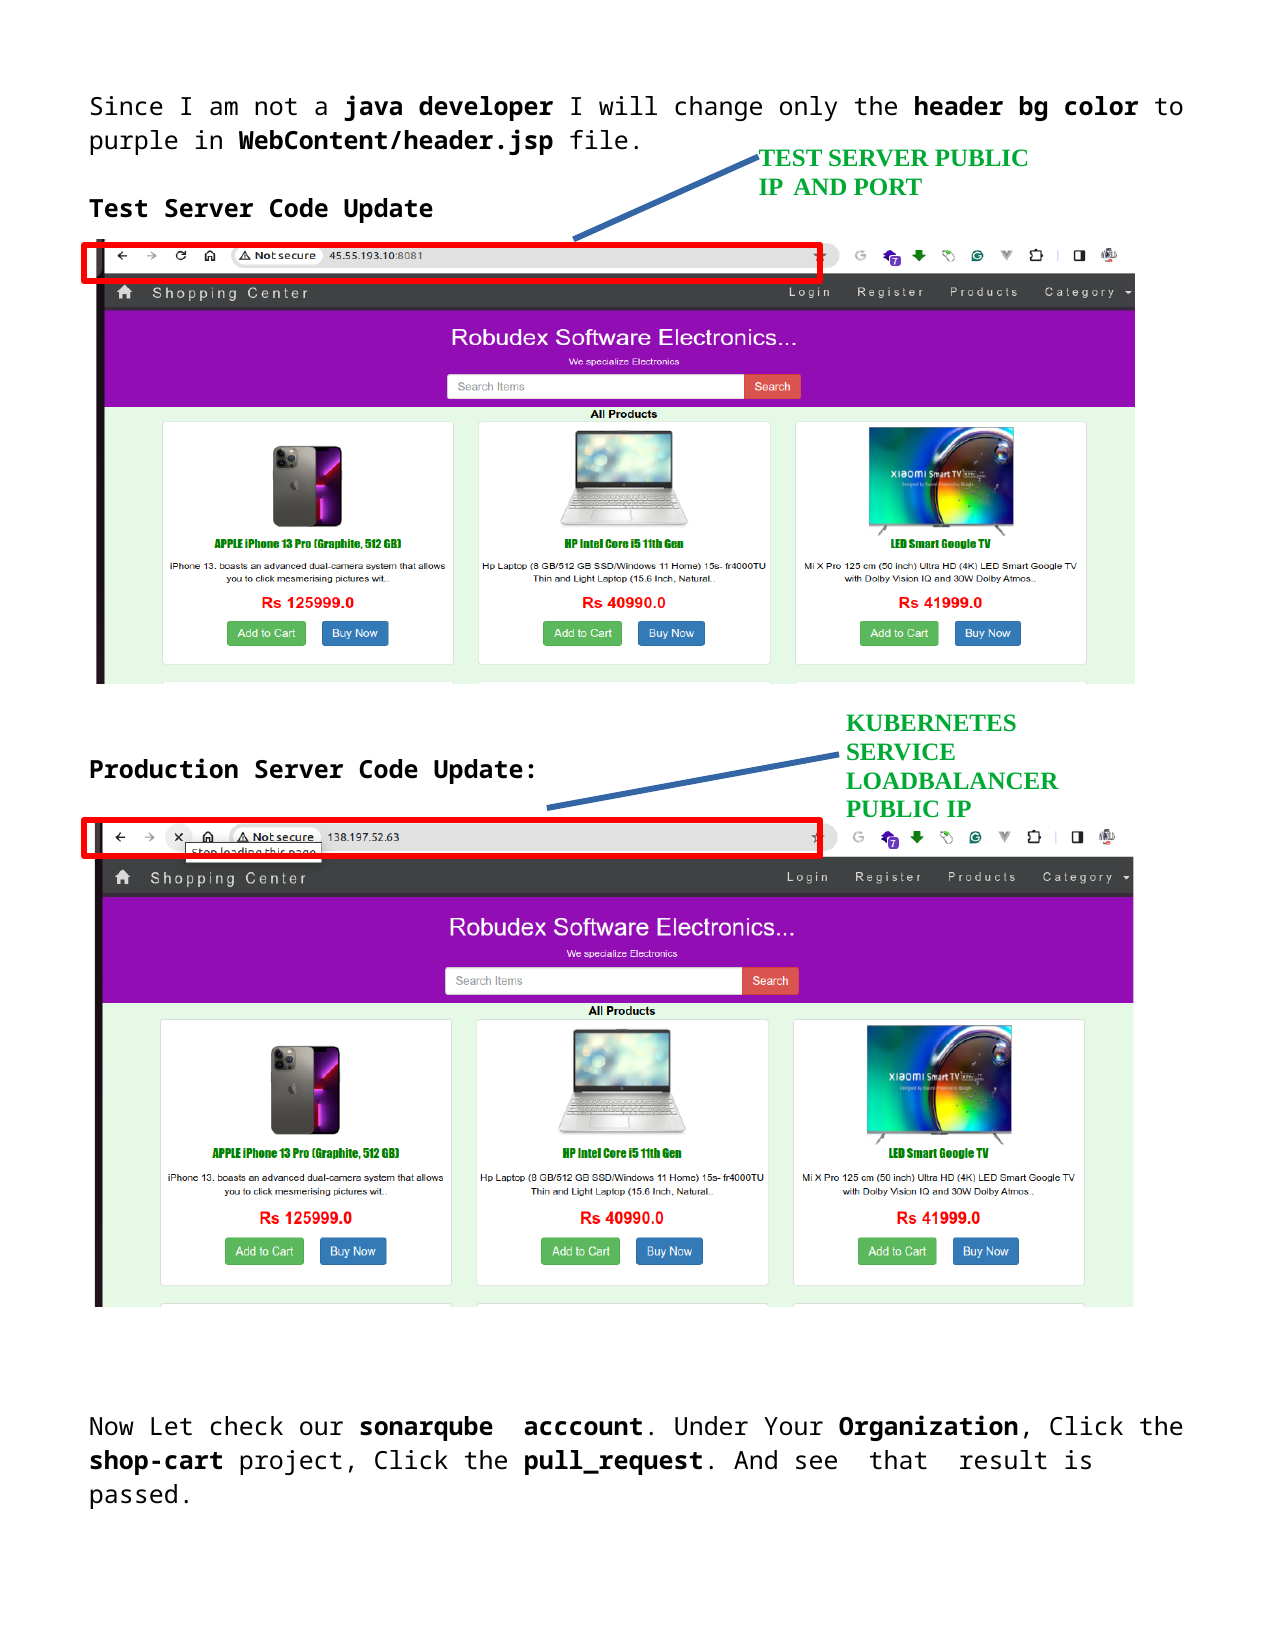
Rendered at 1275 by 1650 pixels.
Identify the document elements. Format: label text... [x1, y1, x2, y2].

text Production Server Code Update: [689, 752, 1186, 786]
text [616, 191, 1186, 225]
picture [96, 239, 1135, 684]
picture [96, 248, 817, 278]
text Production Server Code Update: [88, 752, 830, 786]
picture [94, 823, 817, 853]
text Now Let check our sonarqube acccount. Under Your Organization, Click the shop-cart project, Click the pull_request. And see that result is passed. [88, 1409, 1186, 1511]
picture [94, 820, 1134, 1307]
text Test Server Code Update [88, 191, 672, 225]
text Since I am not a java developer I will change only the header bg color to purple in WebContent/header.jsp file. [88, 88, 1186, 157]
